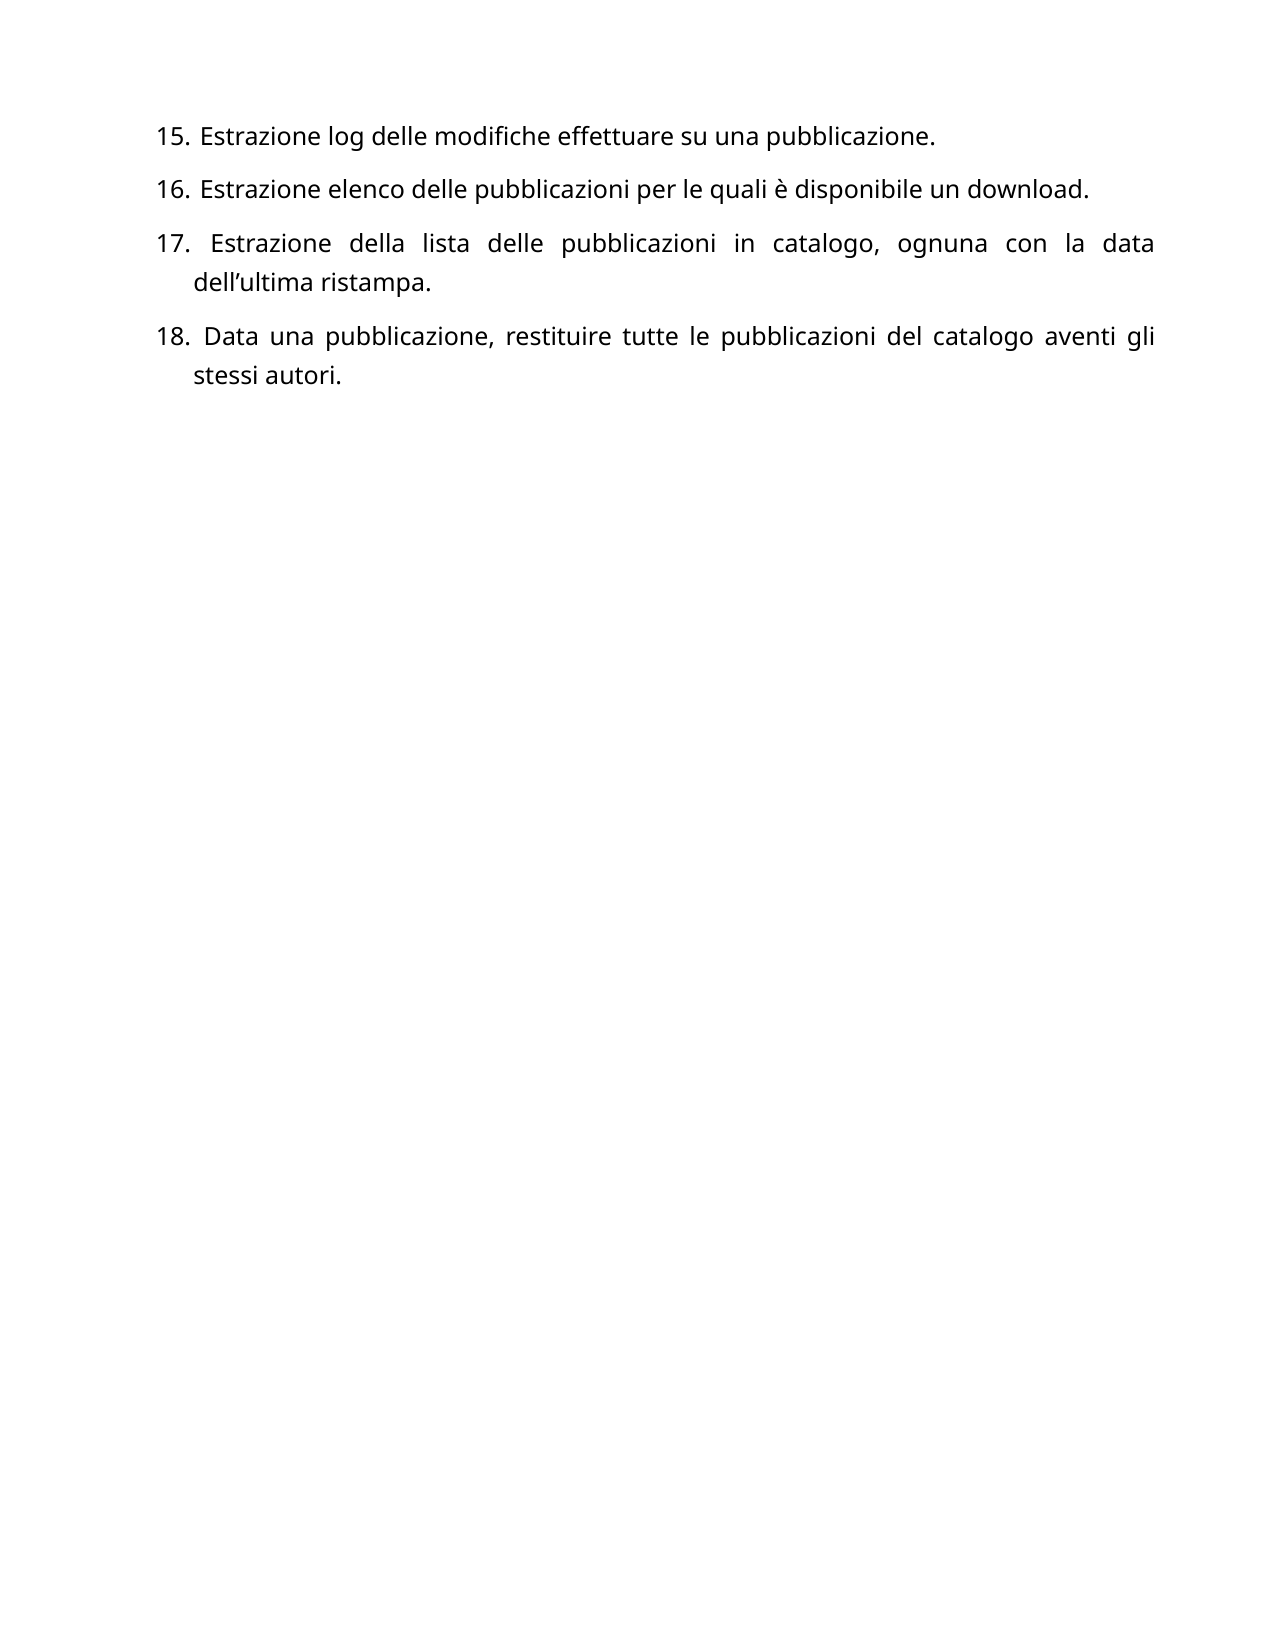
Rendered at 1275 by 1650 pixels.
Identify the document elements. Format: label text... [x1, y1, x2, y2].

list Estrazione della lista delle pubblicazioni in catalogo, ognuna con la data dell’ultima ristampa. [156, 226, 1157, 299]
list Data una pubblicazione, restituire tutte le pubblicazioni del catalogo aventi gli stessi autori. [156, 318, 1157, 392]
list Estrazione elenco delle pubblicazioni per le quali è disponibile un download. [156, 172, 1157, 206]
list Estrazione log delle modifiche effettuare su una pubblicazione. [156, 118, 1157, 152]
